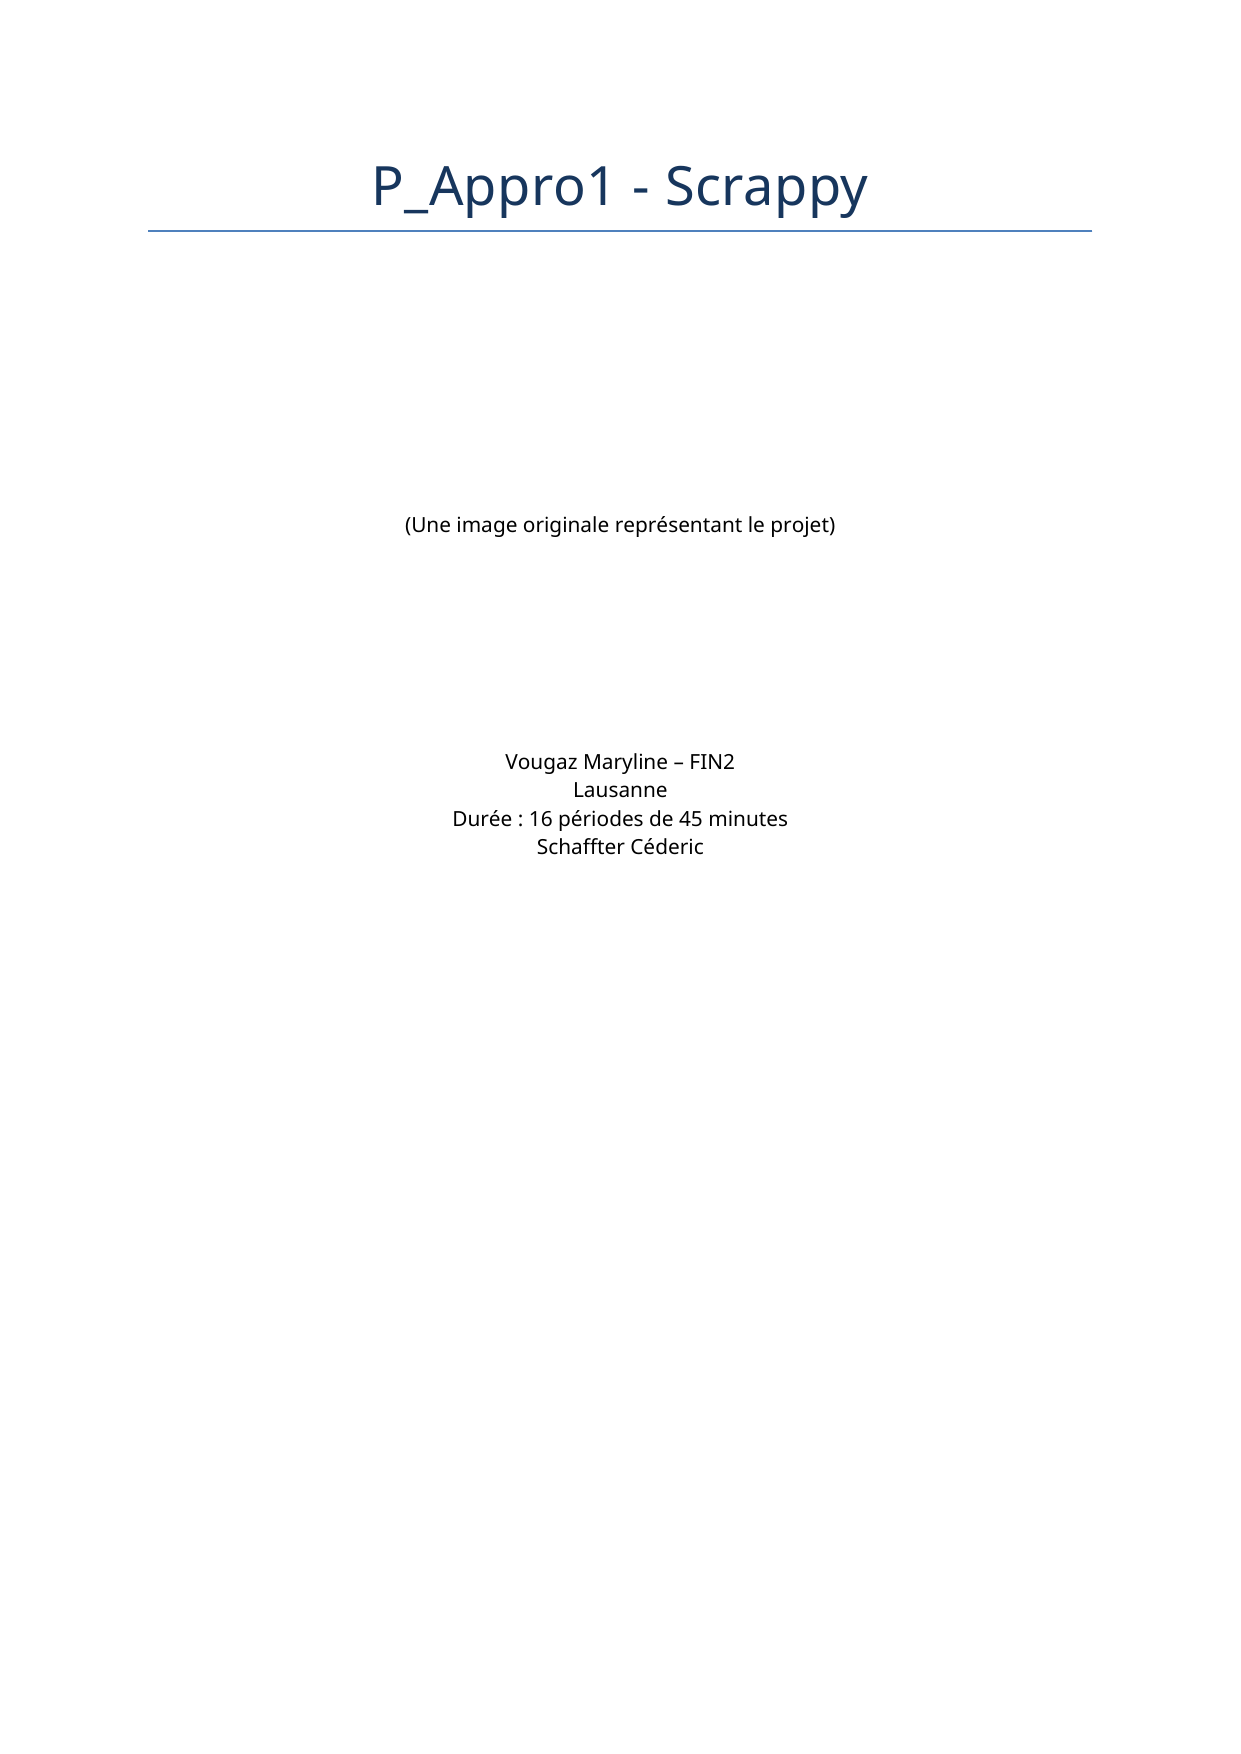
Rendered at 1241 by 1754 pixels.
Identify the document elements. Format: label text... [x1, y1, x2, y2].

text Schaffter Céderic [148, 832, 1092, 861]
text Durée : 16 périodes de 45 minutes [148, 804, 1092, 832]
text Lausanne [148, 776, 1092, 804]
text (Une image originale représentant le projet) [148, 510, 1092, 539]
text Vougaz Maryline – FIN2 [148, 747, 1092, 776]
title P_Appro1 - Scrappy [148, 148, 1092, 230]
